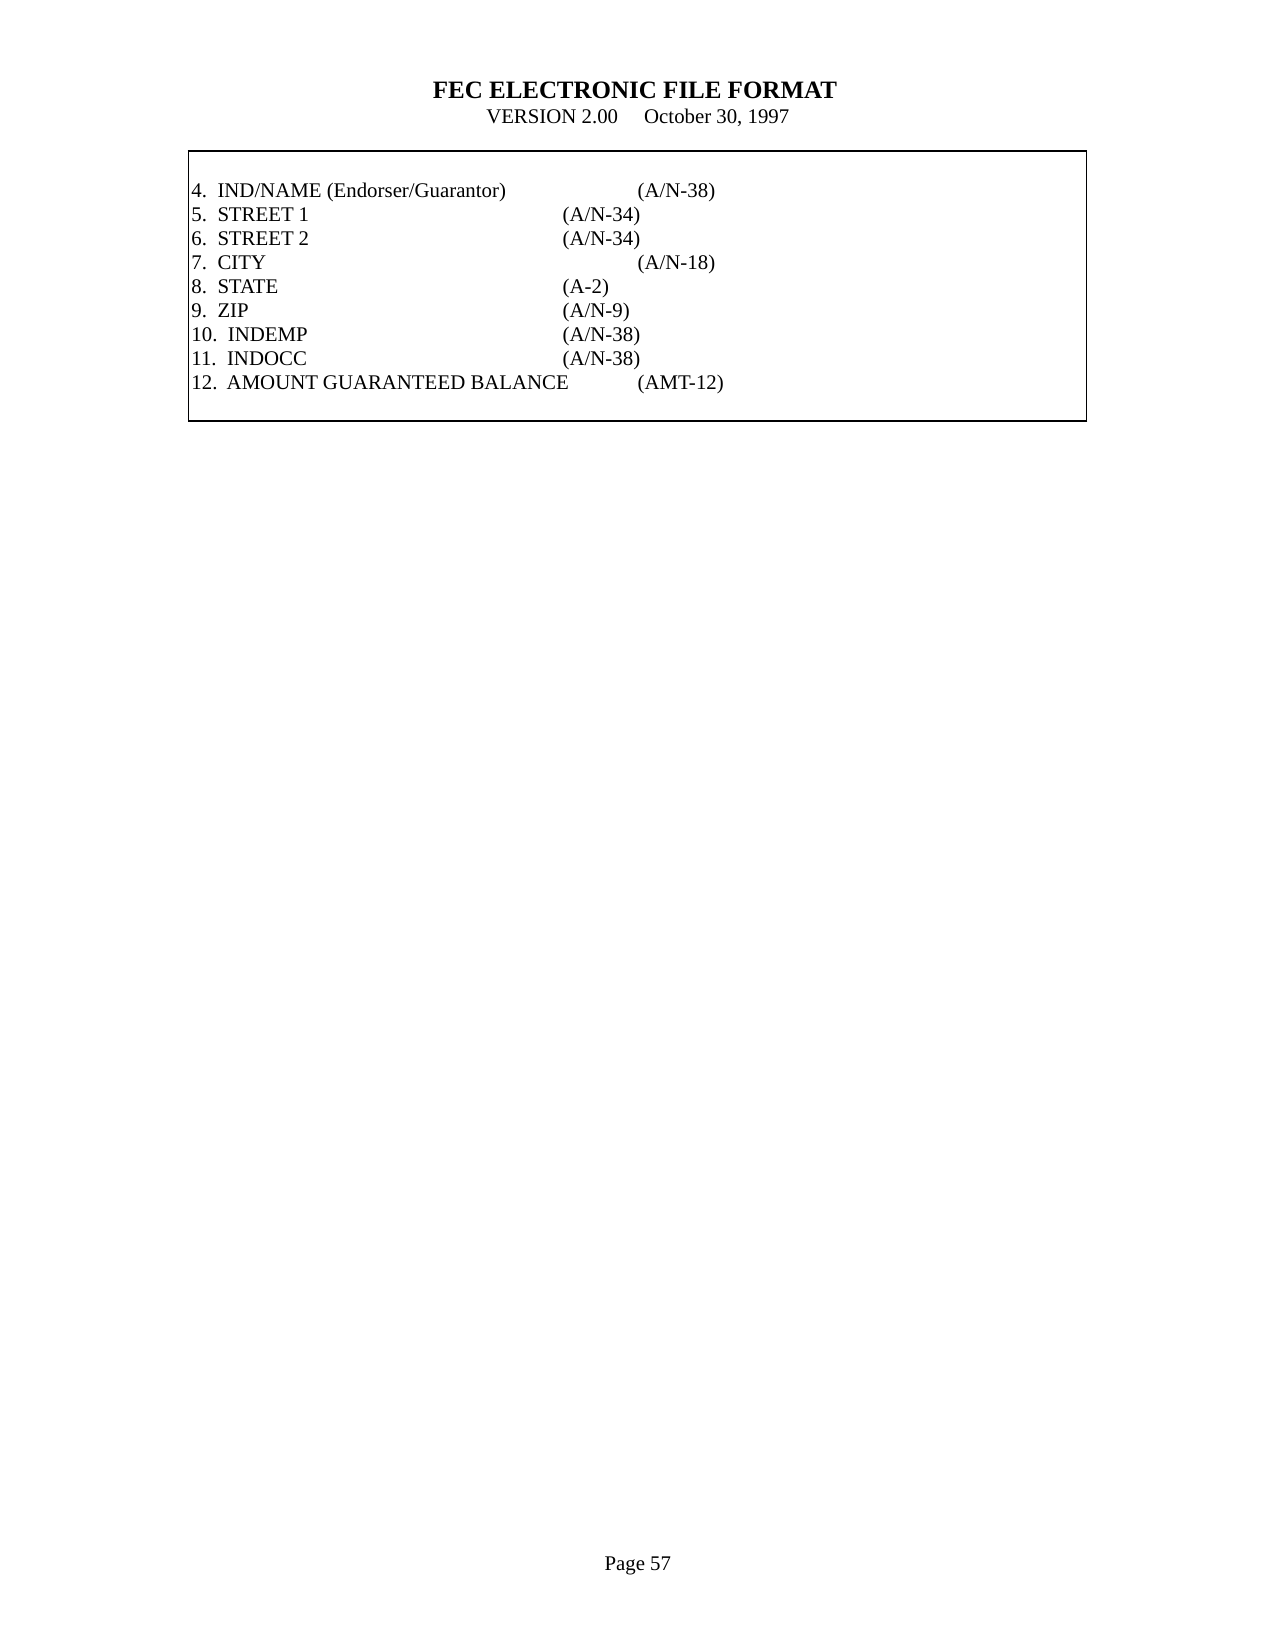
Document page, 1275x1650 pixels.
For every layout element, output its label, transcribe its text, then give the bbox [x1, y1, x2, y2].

text [189, 152, 1086, 174]
text 5. STREET 1 (A/N-34) [189, 198, 1086, 222]
text 4. IND/NAME (Endorser/Guarantor) (A/N-38) [189, 174, 1086, 198]
text 9. ZIP (A/N-9) [189, 294, 1086, 318]
text 6. STREET 2 (A/N-34) [189, 222, 1086, 246]
text 10. INDEMP (A/N-38) [189, 318, 1086, 342]
text 12. AMOUNT GUARANTEED BALANCE (AMT-12) [189, 367, 1086, 394]
text 11. INDOCC (A/N-38) [189, 342, 1086, 367]
text 7. CITY (A/N-18) [189, 246, 1086, 270]
text 8. STATE (A-2) [189, 270, 1086, 294]
